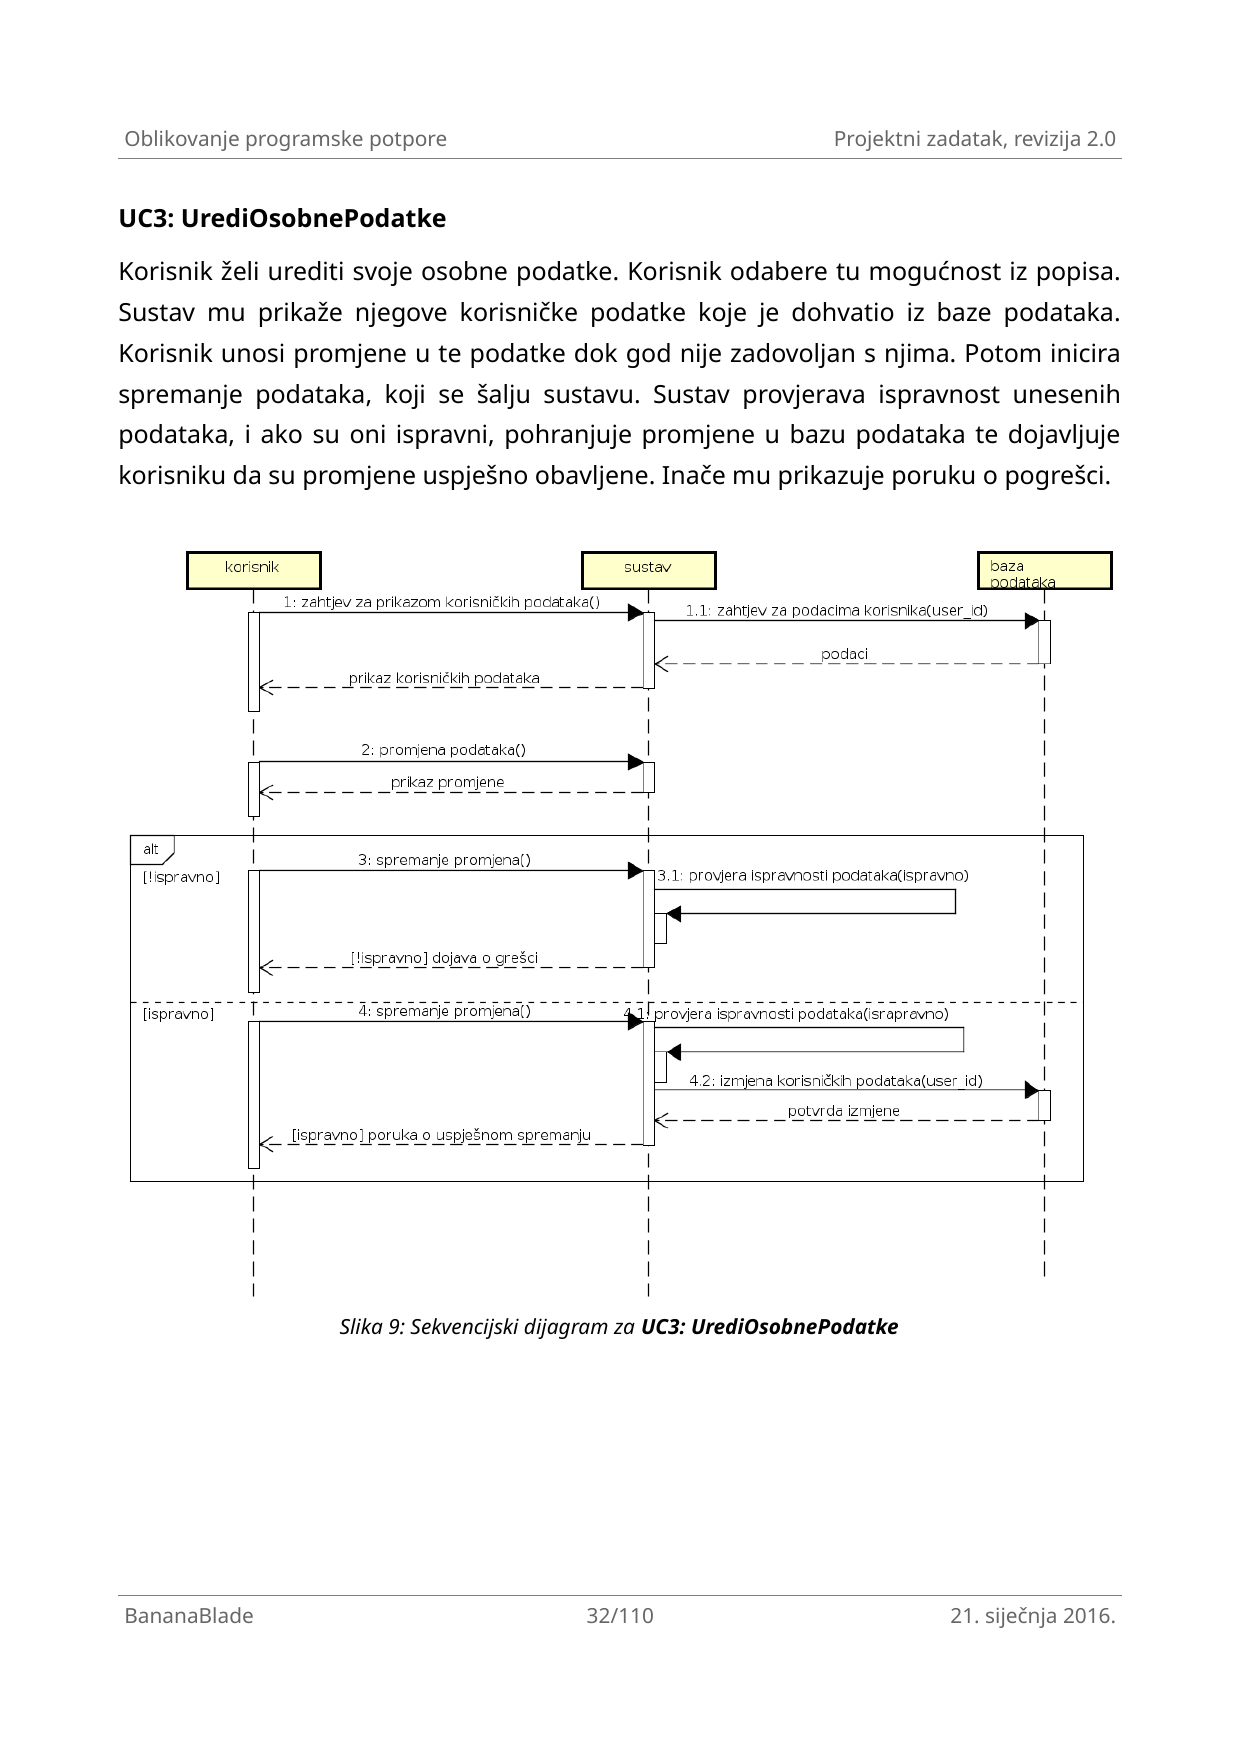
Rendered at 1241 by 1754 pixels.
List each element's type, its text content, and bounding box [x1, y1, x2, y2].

text Slika 9: Sekvencijski dijagram za UC3: UrediOsobnePodatke [118, 1307, 1122, 1341]
picture [118, 540, 1123, 1307]
text Korisnik želi urediti svoje osobne podatke. Korisnik odabere tu mogućnost iz popisa. Sustav mu prikaže njegove korisničke podatke koje je dohvatio iz baze podataka. Korisnik unosi promjene u te podatke dok god nije zadovoljan s njima. Potom inicira spremanje podataka, koji se šalju sustavu. Sustav provjerava ispravnost unesenih podataka, i ako su oni ispravni, pohranjuje promjene u bazu podataka te dojavljuje korisniku da su promjene uspješno obavljene. Inače mu prikazuje poruku o pogrešci. [118, 254, 1122, 492]
subtitle UC3: UrediOsobnePodatke [118, 201, 1122, 234]
